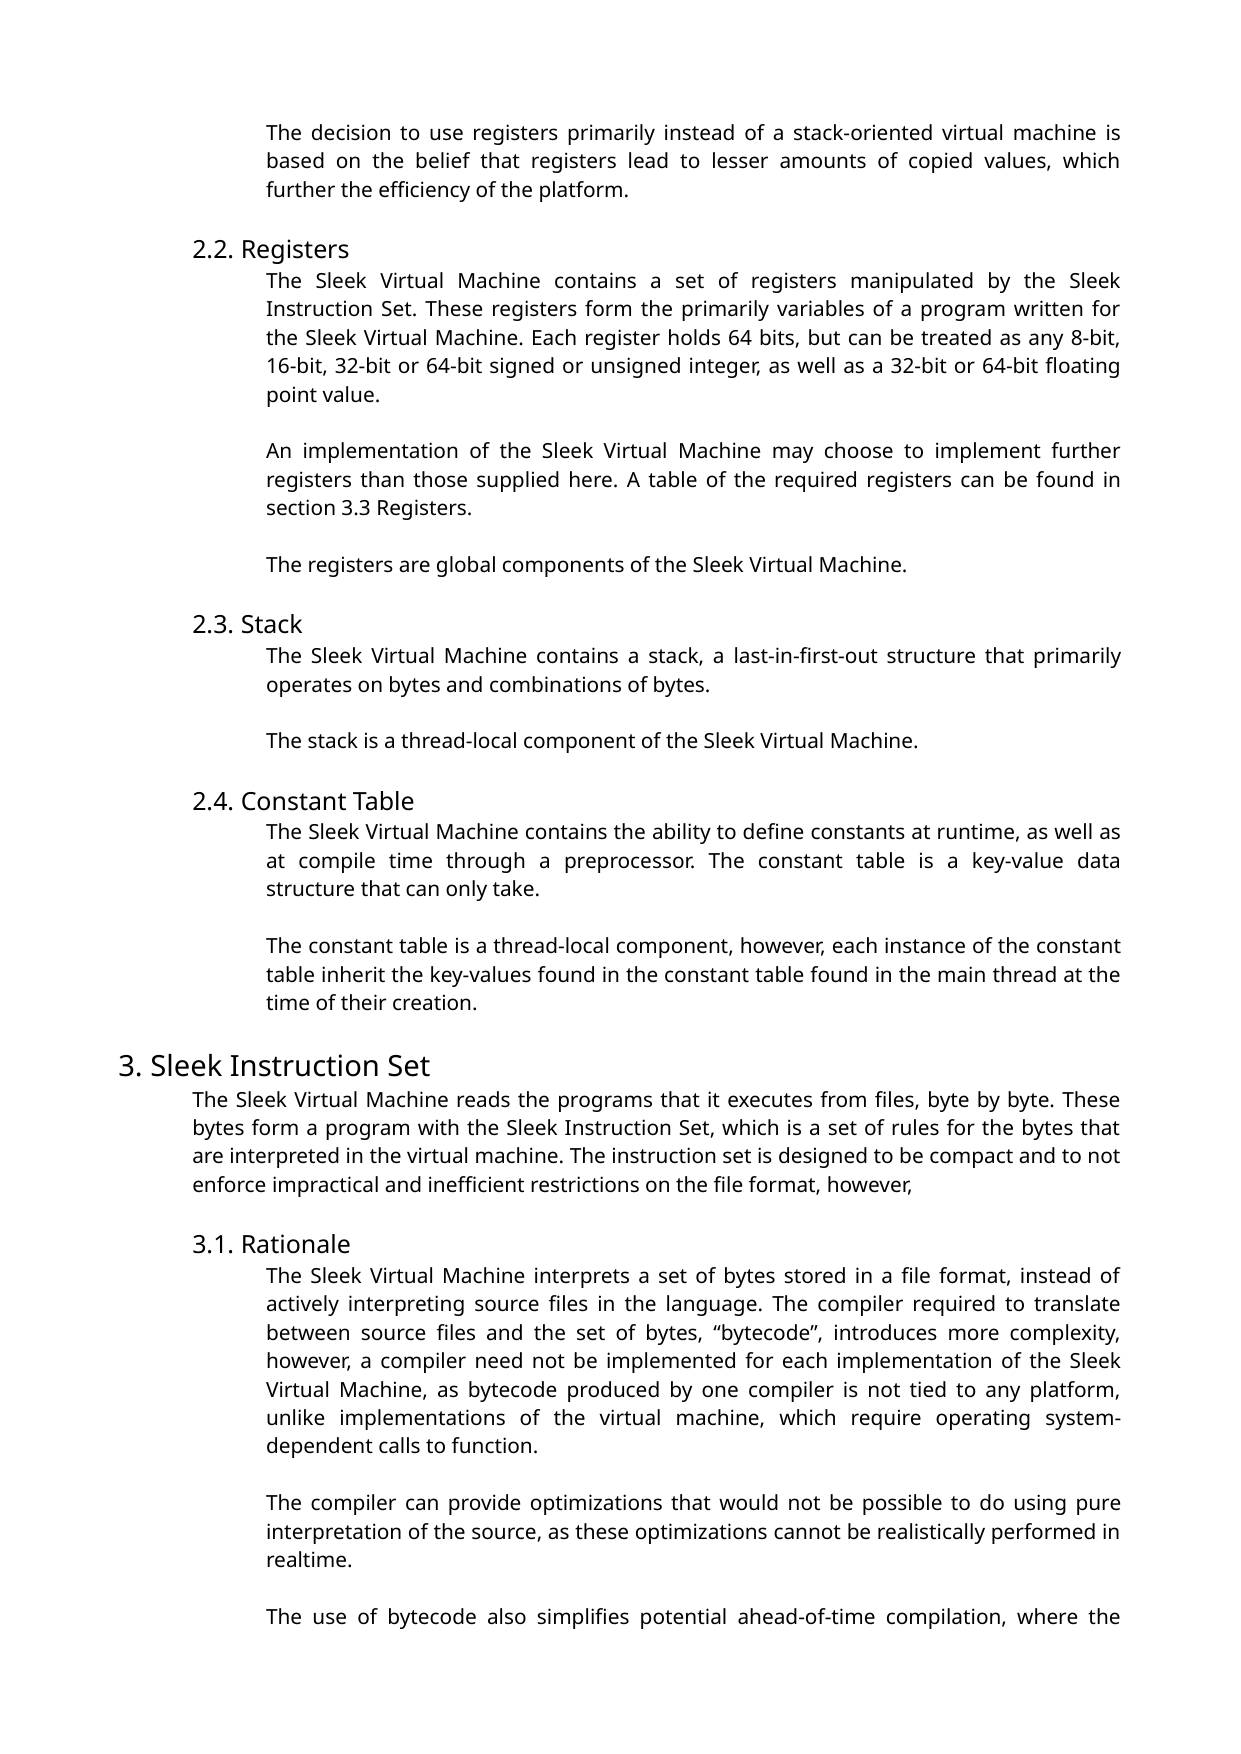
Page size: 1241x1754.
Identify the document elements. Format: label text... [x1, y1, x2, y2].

text An implementation of the Sleek Virtual Machine may choose to implement further registers than those supplied here. A table of the required registers can be found in section 3.3 Registers. [266, 437, 1122, 522]
text 2.2. Registers [192, 232, 1122, 266]
text The Sleek Virtual Machine contains a set of registers manipulated by the Sleek Instruction Set. These registers form the primarily variables of a program written for the Sleek Virtual Machine. Each register holds 64 bits, but can be treated as any 8-bit, 16-bit, 32-bit or 64-bit signed or unsigned integer, as well as a 32-bit or 64-bit floating point value. [266, 266, 1122, 408]
text The Sleek Virtual Machine contains a stack, a last-in-first-out structure that primarily operates on bytes and combinations of bytes. [266, 641, 1122, 698]
text 2.3. Stack [192, 607, 1122, 641]
text The Sleek Virtual Machine interprets a set of bytes stored in a file format, instead of actively interpreting source files in the language. The compiler required to translate between source files and the set of bytes, “bytecode”, introduces more complexity, however, a compiler need not be implemented for each implementation of the Sleek Virtual Machine, as bytecode produced by one compiler is not tied to any platform, unlike implementations of the virtual machine, which require operating system-dependent calls to function. [266, 1261, 1122, 1460]
text The compiler can provide optimizations that would not be possible to do using pure interpretation of the source, as these optimizations cannot be realistically performed in realtime. [266, 1488, 1122, 1574]
text The constant table is a thread-local component, however, each instance of the constant table inherit the key-values found in the constant table found in the main thread at the time of their creation. [266, 931, 1122, 1017]
text 2.4. Constant Table [192, 783, 1122, 817]
text The stack is a thread-local component of the Sleek Virtual Machine. [266, 727, 1122, 755]
text The decision to use registers primarily instead of a stack-oriented virtual machine is based on the belief that registers lead to lesser amounts of copied values, which further the efficiency of the platform. [266, 118, 1122, 203]
text The Sleek Virtual Machine contains the ability to define constants at runtime, as well as at compile time through a preprocessor. The constant table is a key-value data structure that can only take. [266, 817, 1122, 903]
text The Sleek Virtual Machine reads the programs that it executes from files, byte by byte. These bytes form a program with the Sleek Instruction Set, which is a set of rules for the bytes that are interpreted in the virtual machine. The instruction set is designed to be compact and to not enforce impractical and inefficient restrictions on the file format, however, [192, 1085, 1122, 1198]
text The use of bytecode also simplifies potential ahead-of-time compilation, where the [266, 1602, 1122, 1631]
text 3.1. Rationale [192, 1227, 1122, 1261]
text The registers are global components of the Sleek Virtual Machine. [266, 550, 1122, 579]
text 3. Sleek Instruction Set [118, 1045, 1122, 1085]
